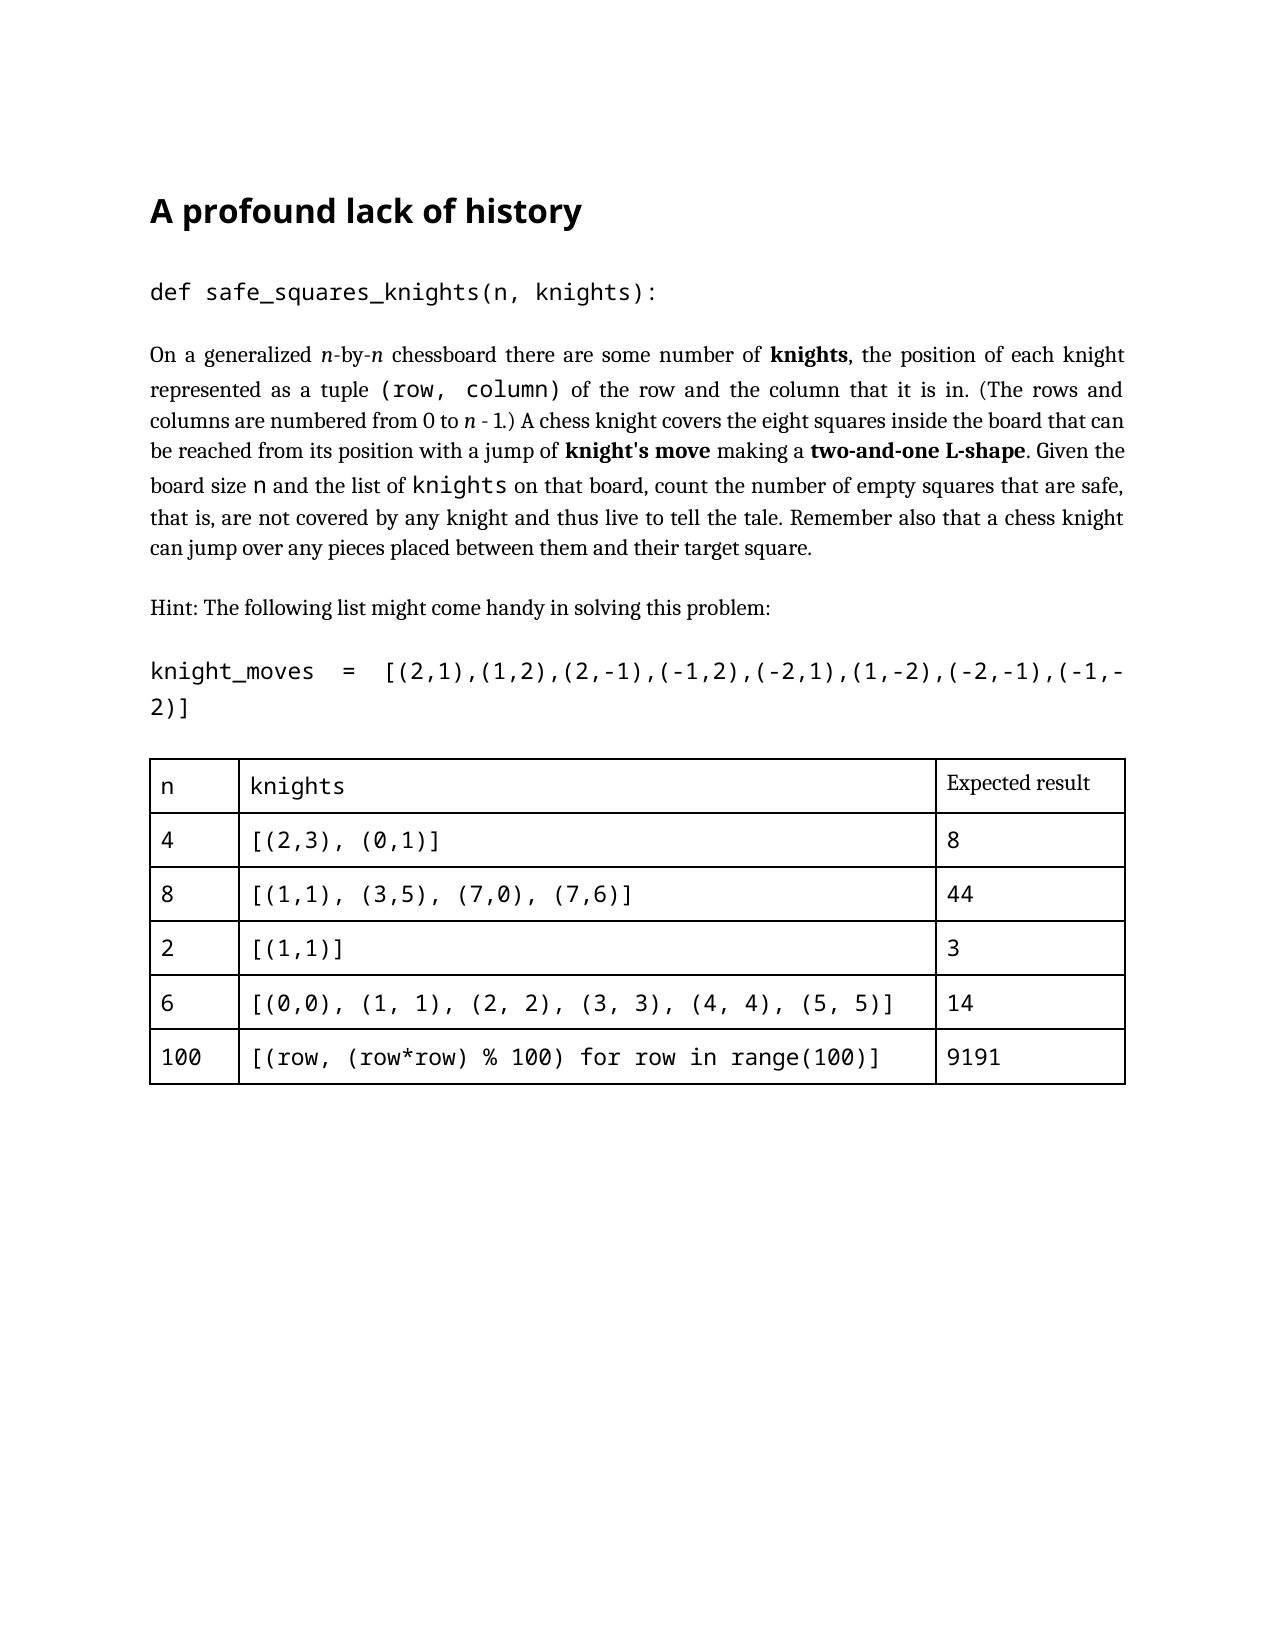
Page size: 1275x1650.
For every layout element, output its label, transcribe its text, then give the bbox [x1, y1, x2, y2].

table_header Expected result [937, 760, 1124, 812]
table_cell 2 [151, 922, 238, 974]
text knight_moves = [(2,1),(1,2),(2,-1),(-1,2),(-2,1),(1,-2),(-2,-1),(-1,-2)] [150, 655, 1125, 722]
table_header n [151, 760, 238, 812]
subtitle A profound lack of history [150, 187, 1125, 233]
table_cell 44 [937, 868, 1124, 920]
table_header knights [240, 760, 935, 812]
table_cell [(row, (row*row) % 100) for row in range(100)] [240, 1030, 935, 1082]
text def safe_squares_knights(n, knights): [150, 276, 1125, 307]
table_cell 6 [151, 976, 238, 1028]
table_cell 8 [151, 868, 238, 920]
table_cell [(0,0), (1, 1), (2, 2), (3, 3), (4, 4), (5, 5)] [240, 976, 935, 1028]
table_cell 100 [151, 1030, 238, 1082]
table_cell 4 [151, 814, 238, 866]
table_cell [(2,3), (0,1)] [240, 814, 935, 866]
text On a generalized n-by-n chessboard there are some number of knights, the position of each knight represented as a tuple (row, column) of the row and the column that it is in. (The rows and columns are numbered from 0 to n - 1.) A chess knight covers the eight squares inside the board that can be reached from its position with a jump of knight's move making a two-and-one L-shape. Given the board size n and the list of knights on that board, count the number of empty squares that are safe, that is, are not covered by any knight and thus live to tell the tale. Remember also that a chess knight can jump over any pieces placed between them and their target square. [150, 342, 1125, 561]
table_cell 8 [937, 814, 1124, 866]
table_cell [(1,1)] [240, 922, 935, 974]
text Hint: The following list might come handy in solving this problem: [150, 595, 1125, 621]
table_cell 3 [937, 922, 1124, 974]
table_cell [(1,1), (3,5), (7,0), (7,6)] [240, 868, 935, 920]
table_cell 9191 [937, 1030, 1124, 1082]
table_cell 14 [937, 976, 1124, 1028]
